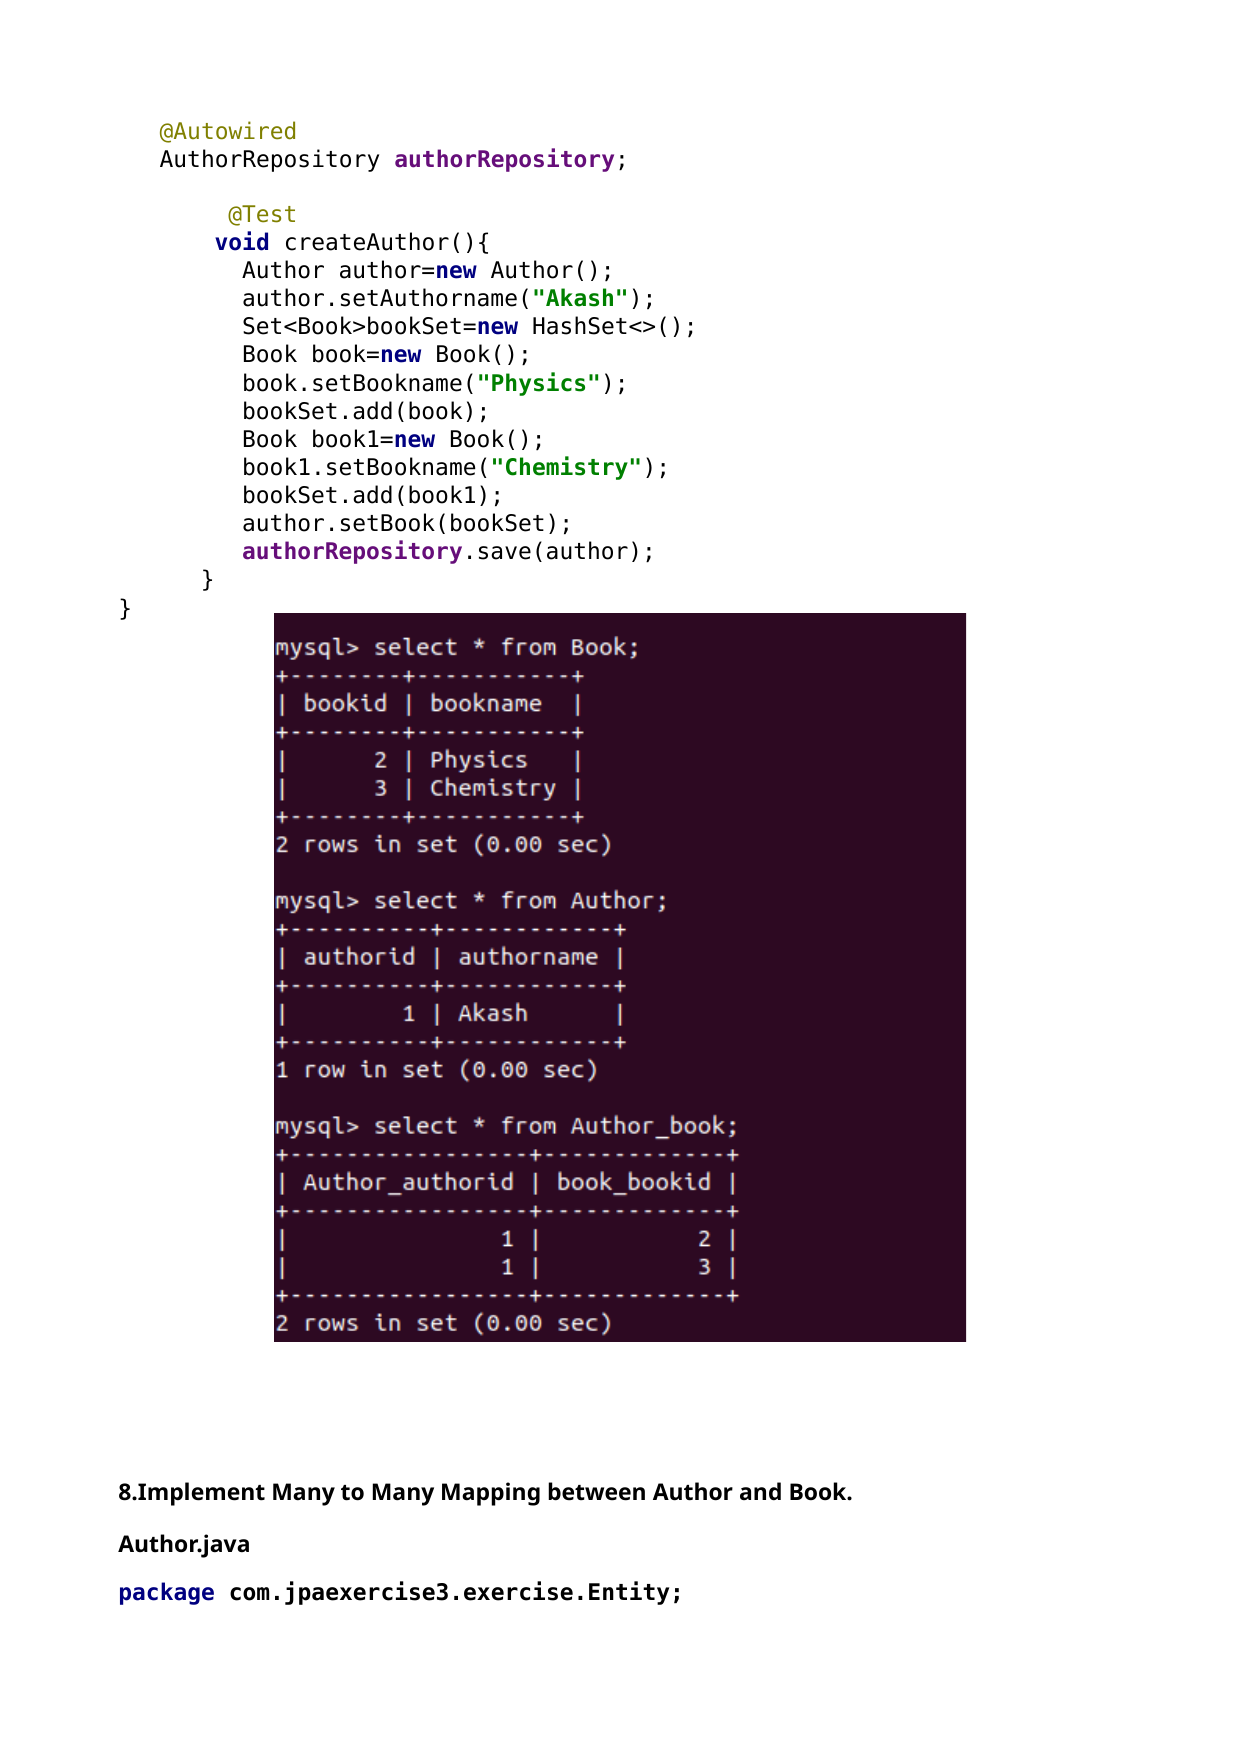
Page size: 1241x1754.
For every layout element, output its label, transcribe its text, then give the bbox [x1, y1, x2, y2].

text @Autowired [118, 118, 1122, 146]
text } [118, 567, 1122, 595]
text Set<Book>bookSet=new HashSet<>(); [118, 313, 1122, 342]
text Book book1=new Book(); [118, 426, 1122, 454]
text package com.jpaexercise3.exercise.Entity; [118, 1579, 1122, 1606]
text @Test [118, 201, 1122, 229]
text author.setAuthorname("Akash"); [118, 285, 1122, 313]
text } [118, 595, 1122, 621]
text authorRepository.save(author); [118, 538, 1122, 567]
text AuthorRepository authorRepository; [118, 146, 1122, 174]
text Author.java [118, 1527, 1122, 1559]
text Author author=new Author(); [118, 257, 1122, 285]
text void createAuthor(){ [118, 229, 1122, 257]
picture [274, 613, 967, 1342]
text book1.setBookname("Chemistry"); [118, 454, 1122, 482]
text book.setBookname("Physics"); [118, 370, 1122, 398]
text bookSet.add(book1); [118, 482, 1122, 510]
text 8.Implement Many to Many Mapping between Author and Book. [118, 1476, 1122, 1507]
text author.setBook(bookSet); [118, 510, 1122, 538]
text bookSet.add(book); [118, 398, 1122, 426]
text Book book=new Book(); [118, 342, 1122, 370]
